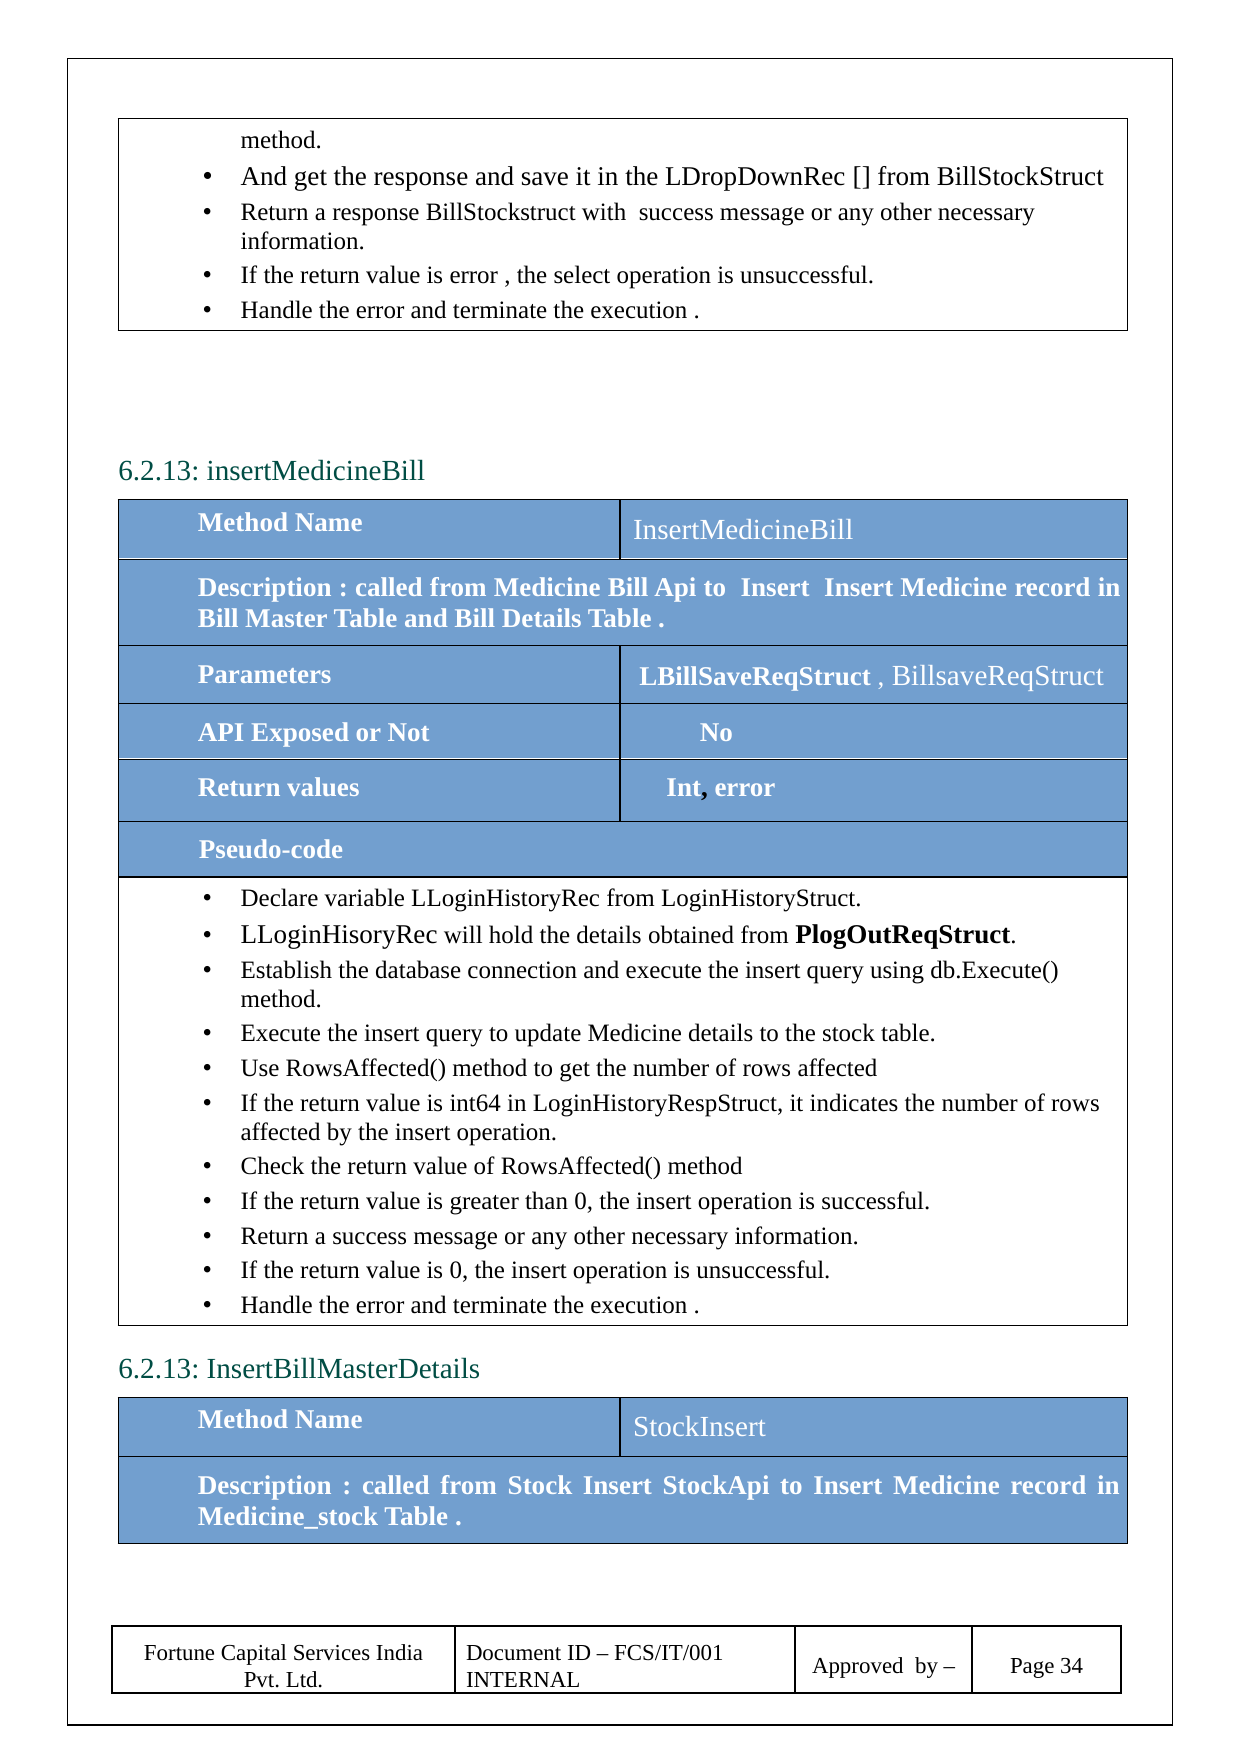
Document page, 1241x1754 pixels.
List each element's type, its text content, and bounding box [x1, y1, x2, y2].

subtitle 6.2.13: insertMedicineBill [118, 453, 1122, 487]
table_header StockInsert [621, 1398, 1127, 1456]
table_cell LBillSaveReqStruct , BillsaveReqStruct [621, 646, 1127, 703]
table_cell Return values [119, 760, 619, 821]
subtitle 6.2.13: InsertBillMasterDetails [118, 1351, 1122, 1384]
table_cell Pseudo-code [119, 822, 1127, 876]
table_cell API Exposed or Not [119, 704, 619, 758]
table_header Method Name [119, 500, 619, 558]
table_cell Declare LDropDownRec varaible from BillStockStruct Establish the database connection and execute the select query using db.Query() method. And get the response and save it in the LDropDownRec [] from BillStockStruct Return a response BillStockstruct with success message or any other necessary information. If the return value is error , the select operation is unsuccessful. Handle the error and terminate the execution . [119, 119, 1127, 330]
table_cell Description : called from Medicine Bill Api to Insert Insert Medicine record in Bill Master Table and Bill Details Table . [119, 560, 1127, 645]
table_cell No [621, 704, 1127, 758]
table_cell Declare variable LLoginHistoryRec from LoginHistoryStruct. LLoginHisoryRec will hold the details obtained from PlogOutReqStruct. Establish the database connection and execute the insert query using db.Execute() method. Execute the insert query to update Medicine details to the stock table. Use RowsAffected() method to get the number of rows affected If the return value is int64 in LoginHistoryRespStruct, it indicates the number of rows affected by the insert operation. Check the return value of RowsAffected() method If the return value is greater than 0, the insert operation is successful. Return a success message or any other necessary information. If the return value is 0, the insert operation is unsuccessful. Handle the error and terminate the execution . [119, 878, 1127, 1325]
table_cell Int, error [621, 760, 1127, 821]
table_cell Description : called from Stock Insert StockApi to Insert Medicine record in Medicine_stock Table . [119, 1457, 1127, 1543]
table_header InsertMedicineBill [621, 500, 1127, 558]
table_cell Parameters [119, 646, 619, 703]
table_header Method Name [119, 1398, 619, 1456]
